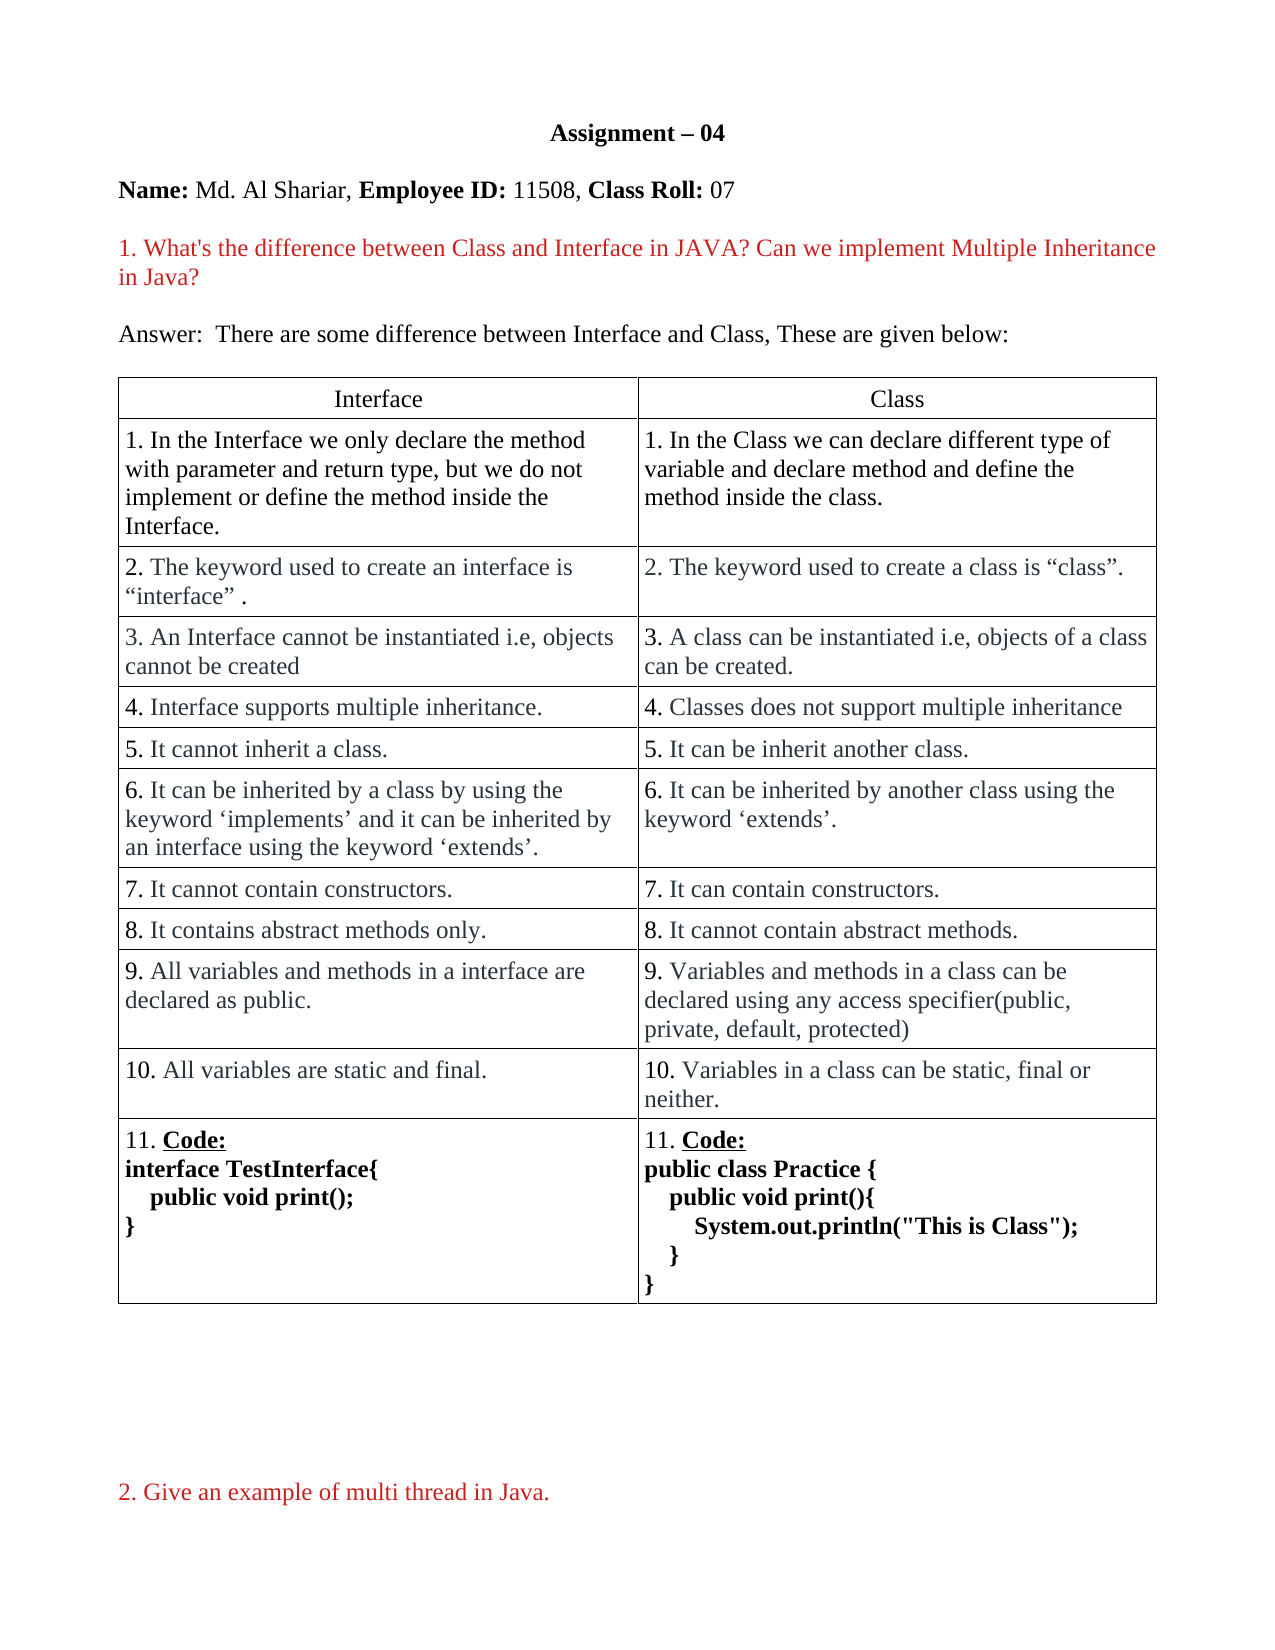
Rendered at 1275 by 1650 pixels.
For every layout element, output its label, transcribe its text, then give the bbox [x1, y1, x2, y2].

table_cell 3. An Interface cannot be instantiated i.e, objects cannot be created [119, 617, 637, 686]
table_cell 5. It can be inherit another class. [639, 728, 1156, 768]
text Answer: There are some difference between Interface and Class, These are given below: [118, 319, 1157, 348]
table_cell 4. Interface supports multiple inheritance. [119, 687, 637, 727]
table_cell 6. It can be inherited by another class using the keyword ‘extends’. [639, 769, 1156, 867]
table_cell 10. Variables in a class can be static, final or neither. [639, 1049, 1156, 1118]
table_header Class [639, 378, 1156, 418]
table_cell 7. It can contain constructors. [639, 868, 1156, 908]
table_cell 2. The keyword used to create an interface is “interface” . [119, 547, 637, 616]
text 2. Give an example of multi thread in Java. [118, 1477, 1157, 1505]
table_cell 8. It cannot contain abstract methods. [639, 909, 1156, 949]
table_cell 9. All variables and methods in a interface are declared as public. [119, 950, 637, 1048]
table_cell 5. It cannot inherit a class. [119, 728, 637, 768]
table_cell 1. In the Class we can declare different type of variable and declare method and define the method inside the class. [639, 419, 1156, 546]
table_cell 10. All variables are static and final. [119, 1049, 637, 1118]
table_cell 9. Variables and methods in a class can be declared using any access specifier(public, private, default, protected) [639, 950, 1156, 1048]
table_cell 6. It can be inherited by a class by using the keyword ‘implements’ and it can be inherited by an interface using the keyword ‘extends’. [119, 769, 637, 867]
table_cell 4. Classes does not support multiple inheritance [639, 687, 1156, 727]
text Name: Md. Al Shariar, Employee ID: 11508, Class Roll: 07 [118, 176, 1157, 204]
table_header Interface [119, 378, 637, 418]
table_cell 7. It cannot contain constructors. [119, 868, 637, 908]
text Assignment – 04 [118, 118, 1157, 147]
table_cell 11. Code: public class Practice { public void print(){ System.out.println("This is Class"); } } [639, 1119, 1156, 1303]
table_cell 11. Code: interface TestInterface{ public void print(); } [119, 1119, 637, 1303]
table_cell 2. The keyword used to create a class is “class”. [639, 547, 1156, 616]
table_cell 3. A class can be instantiated i.e, objects of a class can be created. [639, 617, 1156, 686]
table_cell 8. It contains abstract methods only. [119, 909, 637, 949]
text 1. What's the difference between Class and Interface in JAVA? Can we implement Multiple Inheritance in Java? [118, 233, 1157, 291]
table_cell 1. In the Interface we only declare the method with parameter and return type, but we do not implement or define the method inside the Interface. [119, 419, 637, 546]
